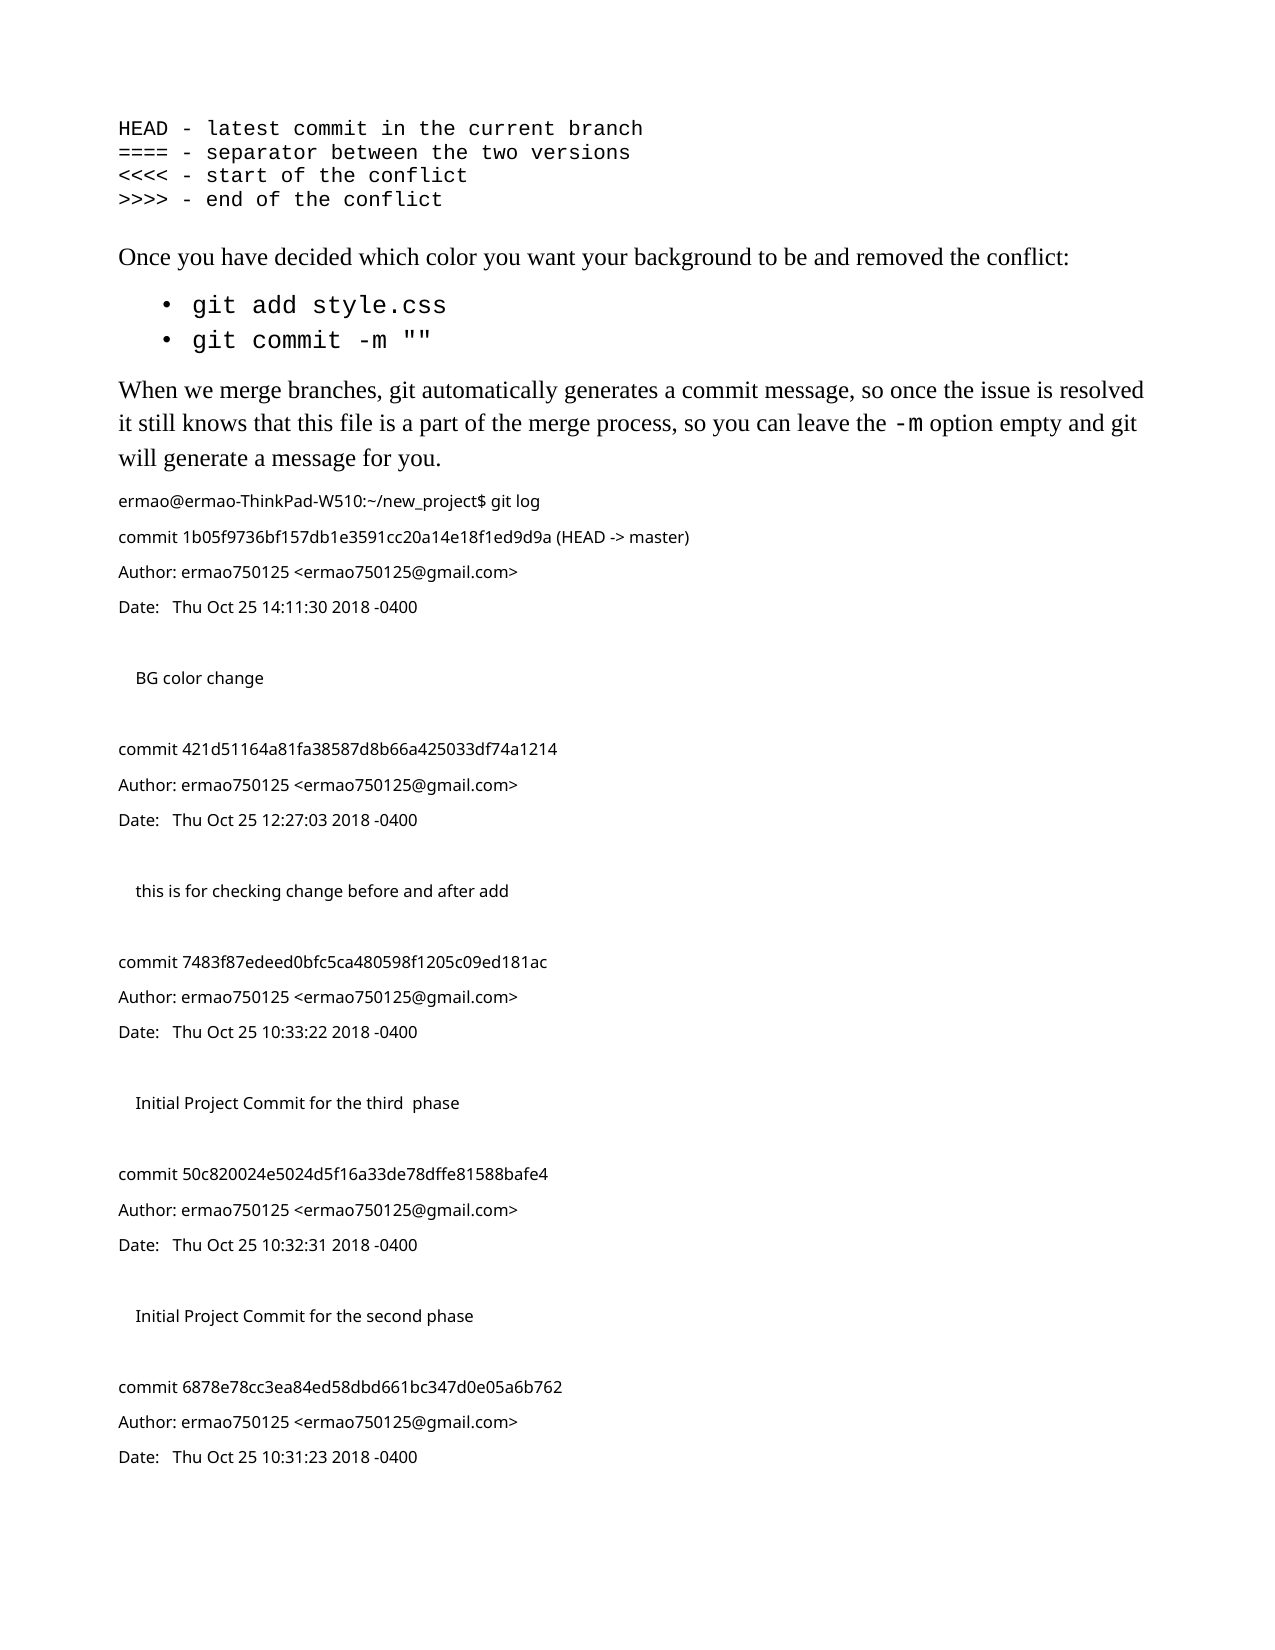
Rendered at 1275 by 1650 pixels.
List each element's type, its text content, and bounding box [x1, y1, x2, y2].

text Date: Thu Oct 25 10:32:31 2018 -0400 [118, 1235, 1157, 1256]
text commit 7483f87edeed0bfc5ca480598f1205c09ed181ac [118, 951, 1157, 972]
text Author: ermao750125 <ermao750125@gmail.com> [118, 774, 1157, 795]
text Date: Thu Oct 25 14:11:30 2018 -0400 [118, 597, 1157, 618]
text Author: ermao750125 <ermao750125@gmail.com> [118, 562, 1157, 583]
text Once you have decided which color you want your background to be and removed the conflict: [118, 242, 1157, 271]
text Date: Thu Oct 25 10:33:22 2018 -0400 [118, 1022, 1157, 1043]
text When we merge branches, git automatically generates a commit message, so once the issue is resolved it still knows that this file is a part of the merge process, so you can leave the -m option empty and git will generate a message for you. [118, 375, 1157, 472]
text commit 1b05f9736bf157db1e3591cc20a14e18f1ed9d9a (HEAD -> master) [118, 526, 1157, 547]
list git commit -m "" [162, 325, 1157, 356]
text Date: Thu Oct 25 10:31:23 2018 -0400 [118, 1447, 1157, 1468]
text ==== - separator between the two versions [118, 142, 1157, 165]
text commit 6878e78cc3ea84ed58dbd661bc347d0e05a6b762 [118, 1376, 1157, 1397]
text Author: ermao750125 <ermao750125@gmail.com> [118, 1199, 1157, 1220]
text Initial Project Commit for the third phase [118, 1093, 1157, 1114]
text <<<< - start of the conflict [118, 165, 1157, 189]
text commit 421d51164a81fa38587d8b66a425033df74a1214 [118, 739, 1157, 760]
text Author: ermao750125 <ermao750125@gmail.com> [118, 1412, 1157, 1433]
text commit 50c820024e5024d5f16a33de78dffe81588bafe4 [118, 1164, 1157, 1185]
text Initial Project Commit for the second phase [118, 1306, 1157, 1326]
list git add style.css [162, 290, 1157, 321]
text Date: Thu Oct 25 12:27:03 2018 -0400 [118, 810, 1157, 831]
text HEAD - latest commit in the current branch [118, 118, 1157, 142]
text Author: ermao750125 <ermao750125@gmail.com> [118, 987, 1157, 1008]
text this is for checking change before and after add [118, 881, 1157, 901]
text BG color change [118, 668, 1157, 689]
text >>>> - end of the conflict [118, 189, 1157, 213]
text ermao@ermao-ThinkPad-W510:~/new_project$ git log [118, 491, 1157, 512]
